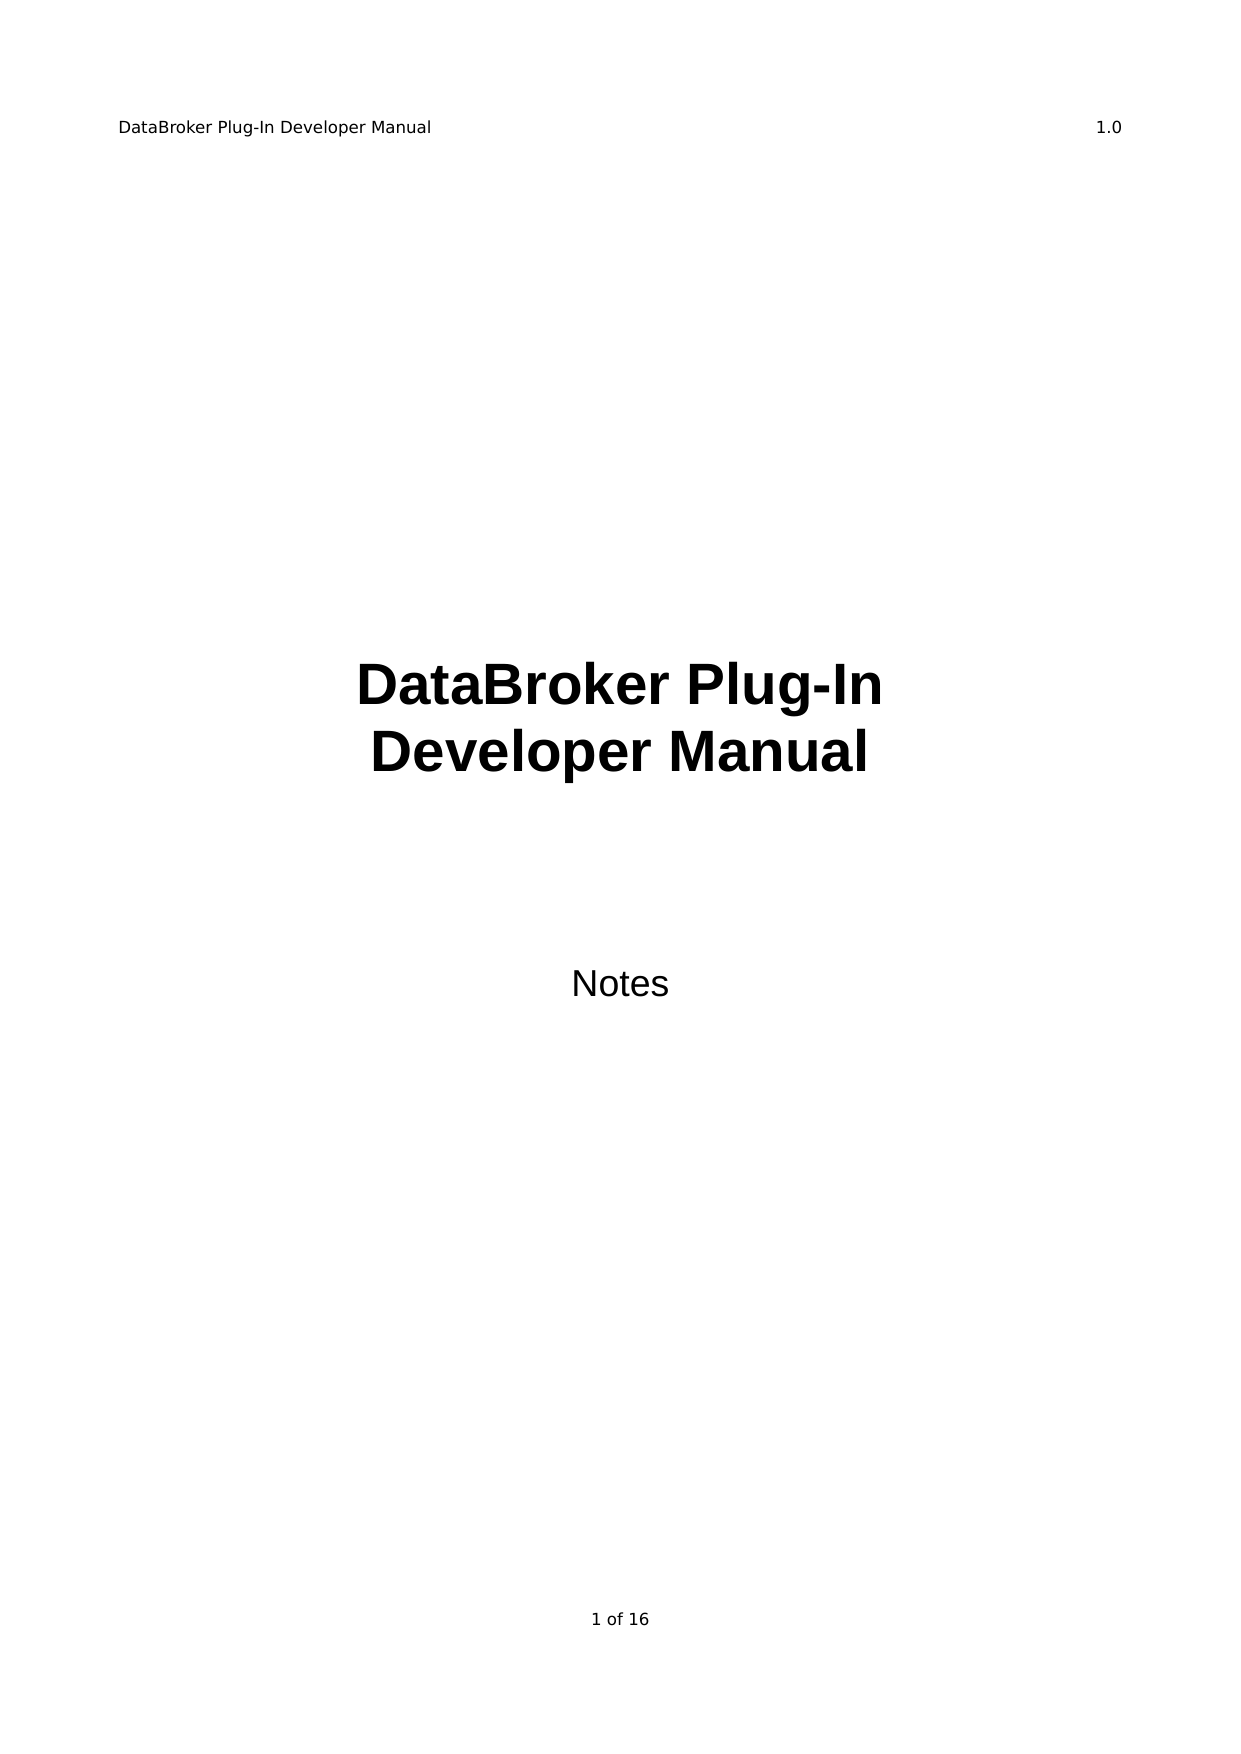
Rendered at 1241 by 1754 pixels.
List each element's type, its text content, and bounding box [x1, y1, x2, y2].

subtitle Notes [118, 961, 1122, 1004]
title DataBroker Plug-In Developer Manual [118, 649, 1122, 784]
